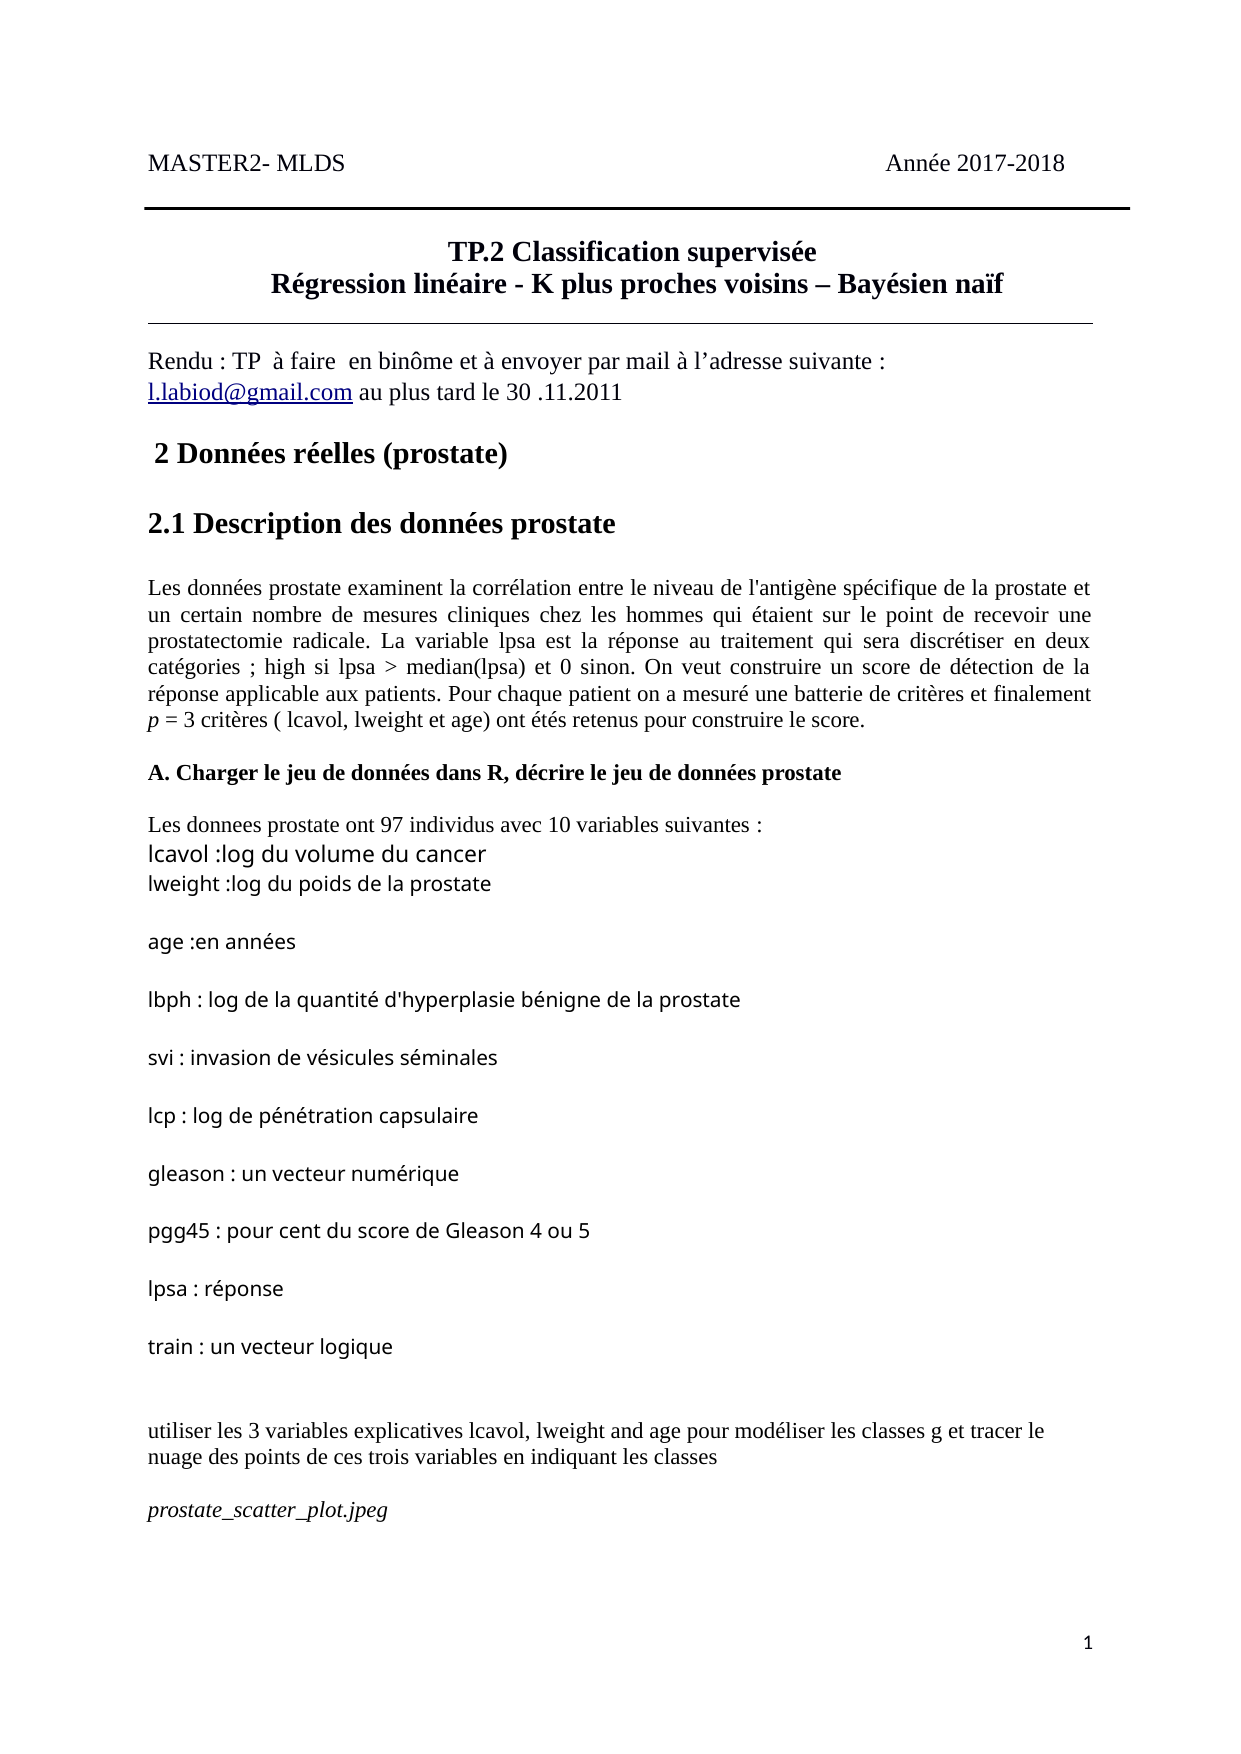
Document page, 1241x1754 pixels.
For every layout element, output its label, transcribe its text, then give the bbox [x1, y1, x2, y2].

text Les données prostate examinent la corrélation entre le niveau de l'antigène spécifique de la prostate et un certain nombre de mesures cliniques chez les hommes qui étaient sur le point de recevoir une prostatectomie radicale. La variable lpsa est la réponse au traitement qui sera discrétiser en deux catégories ; high si lpsa > median(lpsa) et 0 sinon. On veut construire un score de détection de la réponse applicable aux patients. Pour chaque patient on a mesuré une batterie de critères et finalement p = 3 critères ( lcavol, lweight et age) ont étés retenus pour construire le score. [148, 574, 1093, 732]
subtitle pgg45 : pour cent du score de Gleason 4 ou 5 [148, 1217, 1093, 1245]
text A. Charger le jeu de données dans R, décrire le jeu de données prostate [148, 759, 1093, 785]
text 2.1 Description des données prostate [148, 505, 1093, 540]
subtitle age :en années [148, 927, 1093, 956]
subtitle svi : invasion de vésicules séminales [148, 1043, 1093, 1071]
text 2 Données réelles (prostate) [148, 436, 1093, 470]
text utiliser les 3 variables explicatives lcavol, lweight and age pour modéliser les classes g et tracer le nuage des points de ces trois variables en indiquant les classes [148, 1417, 1093, 1469]
subtitle lcp : log de pénétration capsulaire [148, 1101, 1093, 1129]
subtitle train : un vecteur logique [148, 1332, 1093, 1361]
subtitle lpsa : réponse [148, 1274, 1093, 1303]
text MASTER2- MLDS Année 2017-2018 [148, 148, 1093, 176]
text Rendu : TP à faire en binôme et à envoyer par mail à l’adresse suivante : l.labiod@gmail.com au plus tard le 30 .11.2011 [148, 344, 1093, 407]
text prostate_scatter_plot.jpeg [148, 1496, 1093, 1522]
text Régression linéaire - K plus proches voisins – Bayésien naïf [271, 268, 1093, 300]
text Les donnees prostate ont 97 individus avec 10 variables suivantes : [148, 812, 1093, 838]
text TP.2 Classification supervisée [448, 234, 1093, 268]
subtitle lbph : log de la quantité d'hyperplasie bénigne de la prostate [148, 985, 1093, 1013]
subtitle gleason : un vecteur numérique [148, 1159, 1093, 1187]
subtitle lweight :log du poids de la prostate [148, 869, 1093, 898]
subtitle lcavol :log du volume du cancer [148, 838, 1093, 869]
